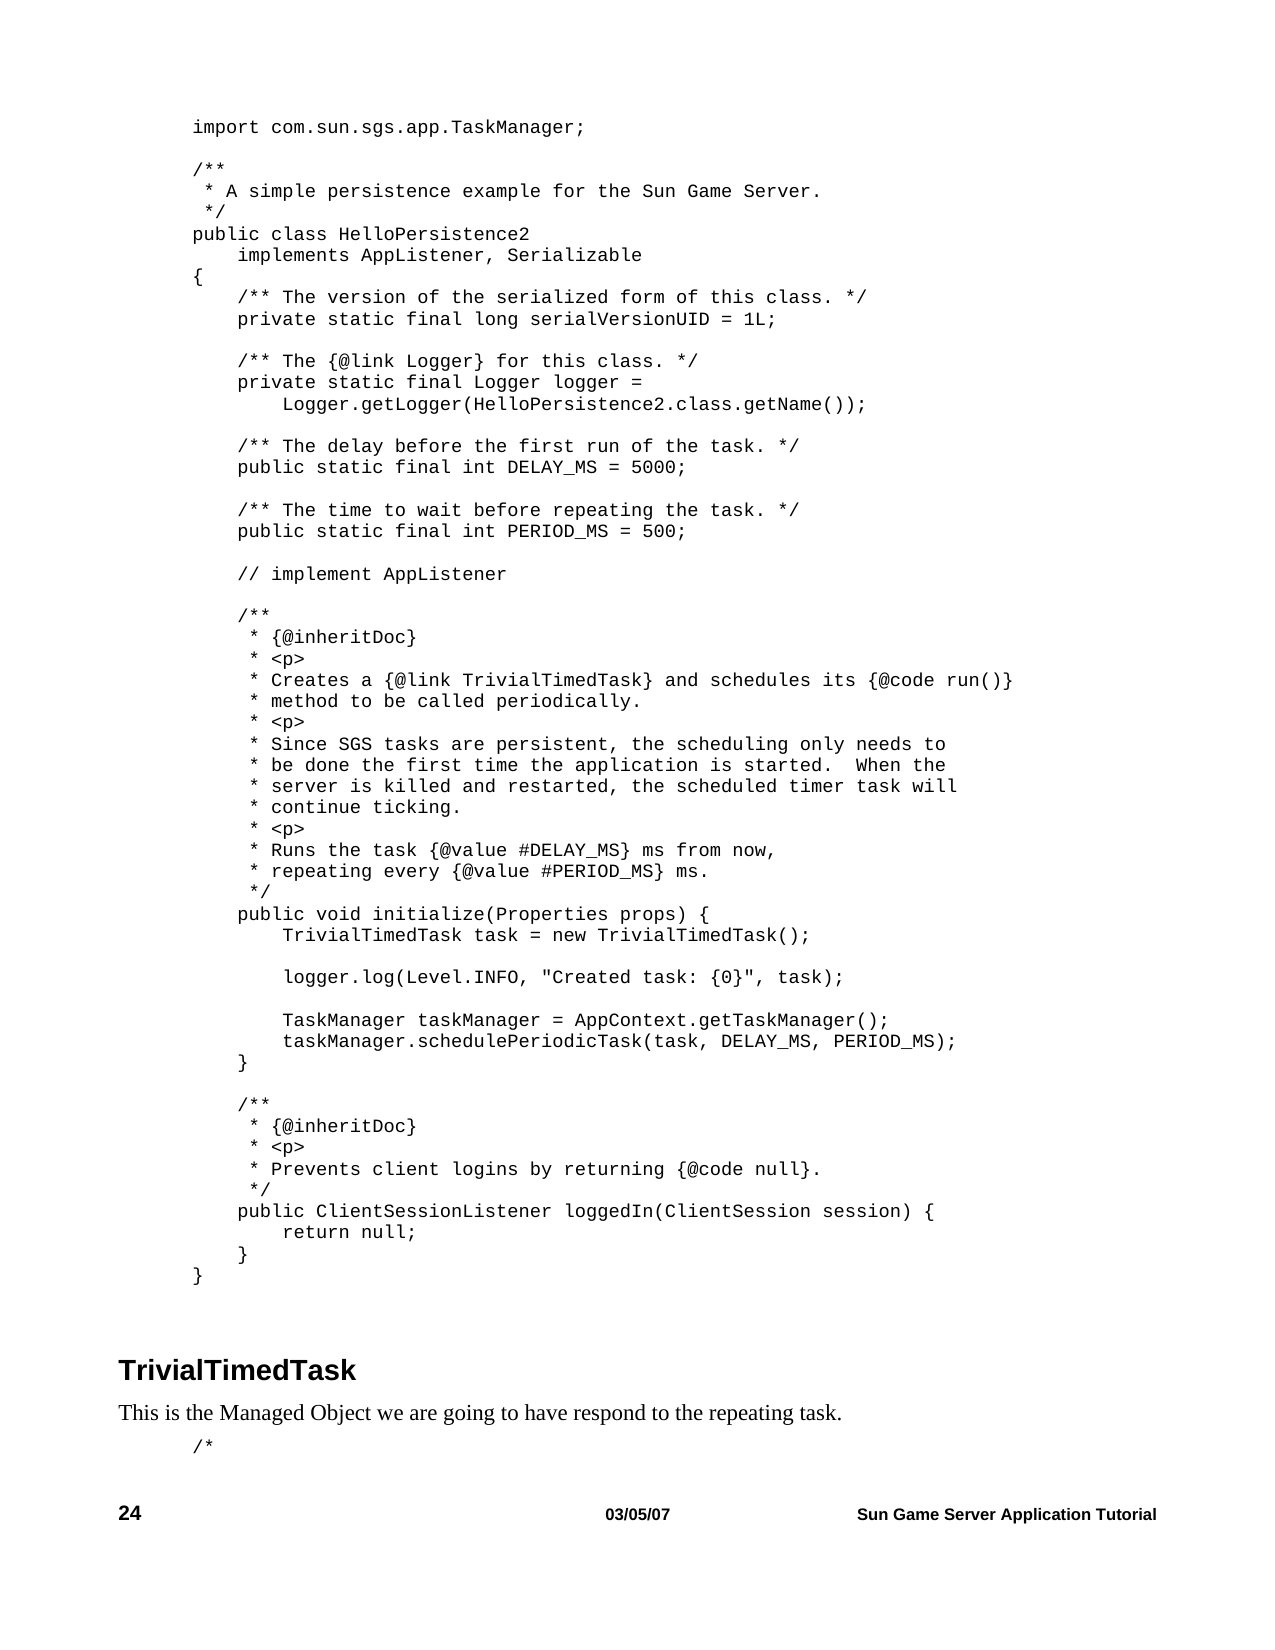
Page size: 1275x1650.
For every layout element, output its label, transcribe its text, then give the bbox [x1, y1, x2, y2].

text This is the Managed Object we are going to have respond to the repeating task. [118, 1399, 1157, 1425]
subtitle TrivialTimedTask [118, 1354, 1157, 1387]
text /* [192, 1437, 1098, 1459]
text import com.sun.sgs.app.TaskManager; /** * A simple persistence example for the Sun Game Server. */ public class HelloPersistence2 implements AppListener, Serializable { /** The version of the serialized form of this class. */ private static final long serialVersionUID = 1L; /** The {@link Logger} for this class. */ private static final Logger logger = Logger.getLogger(HelloPersistence2.class.getName()); /** The delay before the first run of the task. */ public static final int DELAY_MS = 5000; /** The time to wait before repeating the task. */ public static final int PERIOD_MS = 500; // implement AppListener /** * {@inheritDoc} * <p> * Creates a {@link TrivialTimedTask} and schedules its {@code run()} * method to be called periodically. * <p> * Since SGS tasks are persistent, the scheduling only needs to * be done the first time the application is started. When the * server is killed and restarted, the scheduled timer task will * continue ticking. * <p> * Runs the task {@value #DELAY_MS} ms from now, * repeating every {@value #PERIOD_MS} ms. */ public void initialize(Properties props) { TrivialTimedTask task = new TrivialTimedTask(); logger.log(Level.INFO, "Created task: {0}", task); TaskManager taskManager = AppContext.getTaskManager(); taskManager.schedulePeriodicTask(task, DELAY_MS, PERIOD_MS); } /** * {@inheritDoc} * <p> * Prevents client logins by returning {@code null}. */ public ClientSessionListener loggedIn(ClientSession session) { return null; } } [192, 118, 1098, 1308]
